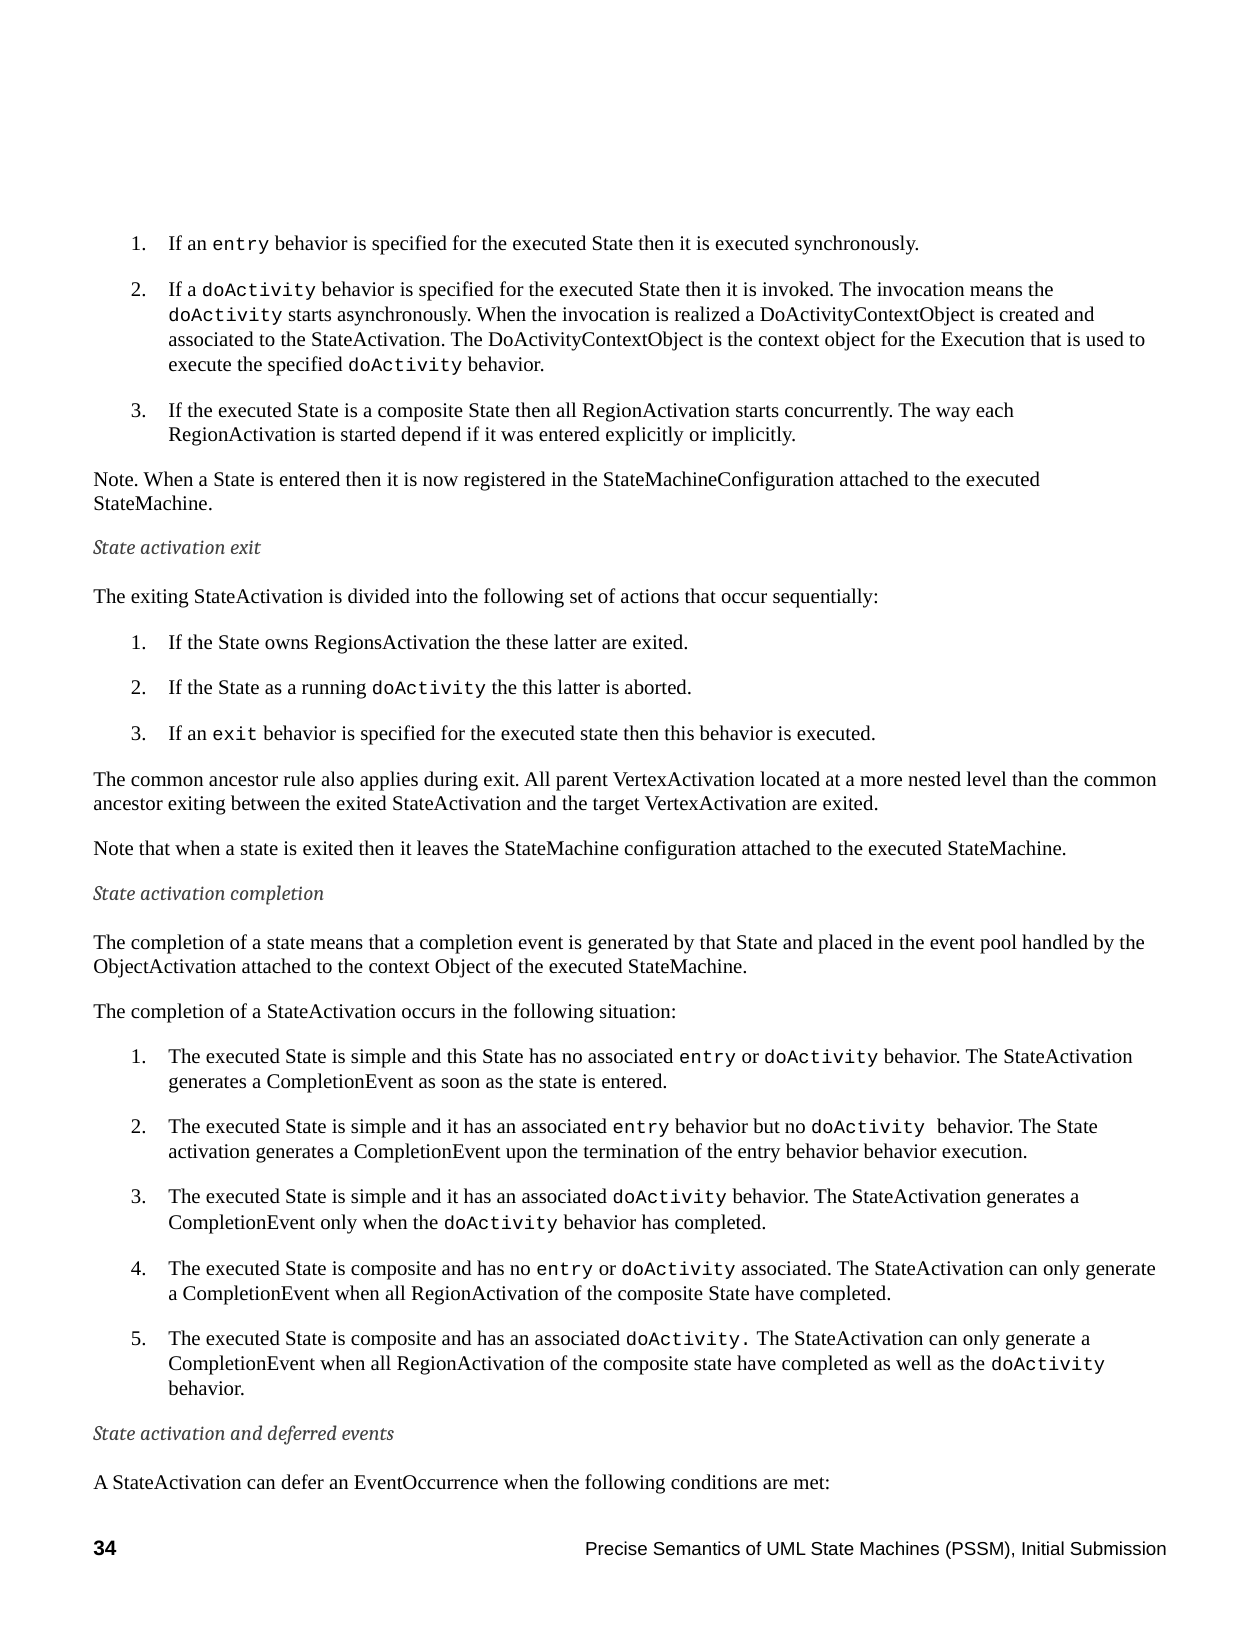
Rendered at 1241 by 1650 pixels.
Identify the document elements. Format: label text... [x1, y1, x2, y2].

subtitle State activation and deferred events [93, 1421, 1164, 1445]
text The completion of a state means that a completion event is generated by that State and placed in the event pool handled by the ObjectActivation attached to the context Object of the executed StateMachine. [93, 930, 1164, 978]
subtitle State activation exit [93, 536, 1164, 560]
list If the State as a running doActivity the this latter is aborted. [131, 675, 1164, 700]
text Note. When a State is entered then it is now registered in the StateMachineConfiguration attached to the executed StateMachine. [93, 467, 1164, 515]
list If a doActivity behavior is specified for the executed State then it is invoked. The invocation means the doActivity starts asynchronously. When the invocation is realized a DoActivityContextObject is created and associated to the StateActivation. The DoActivityContextObject is the context object for the Execution that is used to execute the specified doActivity behavior. [131, 277, 1164, 377]
subtitle State activation completion [93, 881, 1164, 905]
list If the State owns RegionsActivation the these latter are exited. [131, 629, 1164, 654]
list If an exit behavior is specified for the executed state then this behavior is executed. [131, 721, 1164, 746]
list The executed State is simple and it has an associated entry behavior but no doActivity behavior. The State activation generates a CompletionEvent upon the termination of the entry behavior behavior execution. [131, 1114, 1164, 1163]
text Note that when a state is exited then it leaves the StateMachine configuration attached to the executed StateMachine. [93, 836, 1164, 860]
list If an entry behavior is specified for the executed State then it is executed synchronously. [131, 231, 1164, 256]
text The exiting StateActivation is divided into the following set of actions that occur sequentially: [93, 584, 1164, 608]
list The executed State is simple and this State has no associated entry or doActivity behavior. The StateActivation generates a CompletionEvent as soon as the state is entered. [131, 1044, 1164, 1093]
text The completion of a StateActivation occurs in the following situation: [93, 999, 1164, 1023]
list The executed State is composite and has no entry or doActivity associated. The StateActivation can only generate a CompletionEvent when all RegionActivation of the composite State have completed. [131, 1256, 1164, 1305]
list If the executed State is a composite State then all RegionActivation starts concurrently. The way each RegionActivation is started depend if it was entered explicitly or implicitly. [131, 398, 1164, 446]
list The executed State is simple and it has an associated doActivity behavior. The StateActivation generates a CompletionEvent only when the doActivity behavior has completed. [131, 1184, 1164, 1235]
list The executed State is composite and has an associated doActivity. The StateActivation can only generate a CompletionEvent when all RegionActivation of the composite state have completed as well as the doActivity behavior. [131, 1326, 1164, 1400]
text The common ancestor rule also applies during exit. All parent VertexActivation located at a more nested level than the common ancestor exiting between the exited StateActivation and the target VertexActivation are exited. [93, 767, 1164, 815]
text A StateActivation can defer an EventOccurrence when the following conditions are met: [93, 1470, 1164, 1494]
